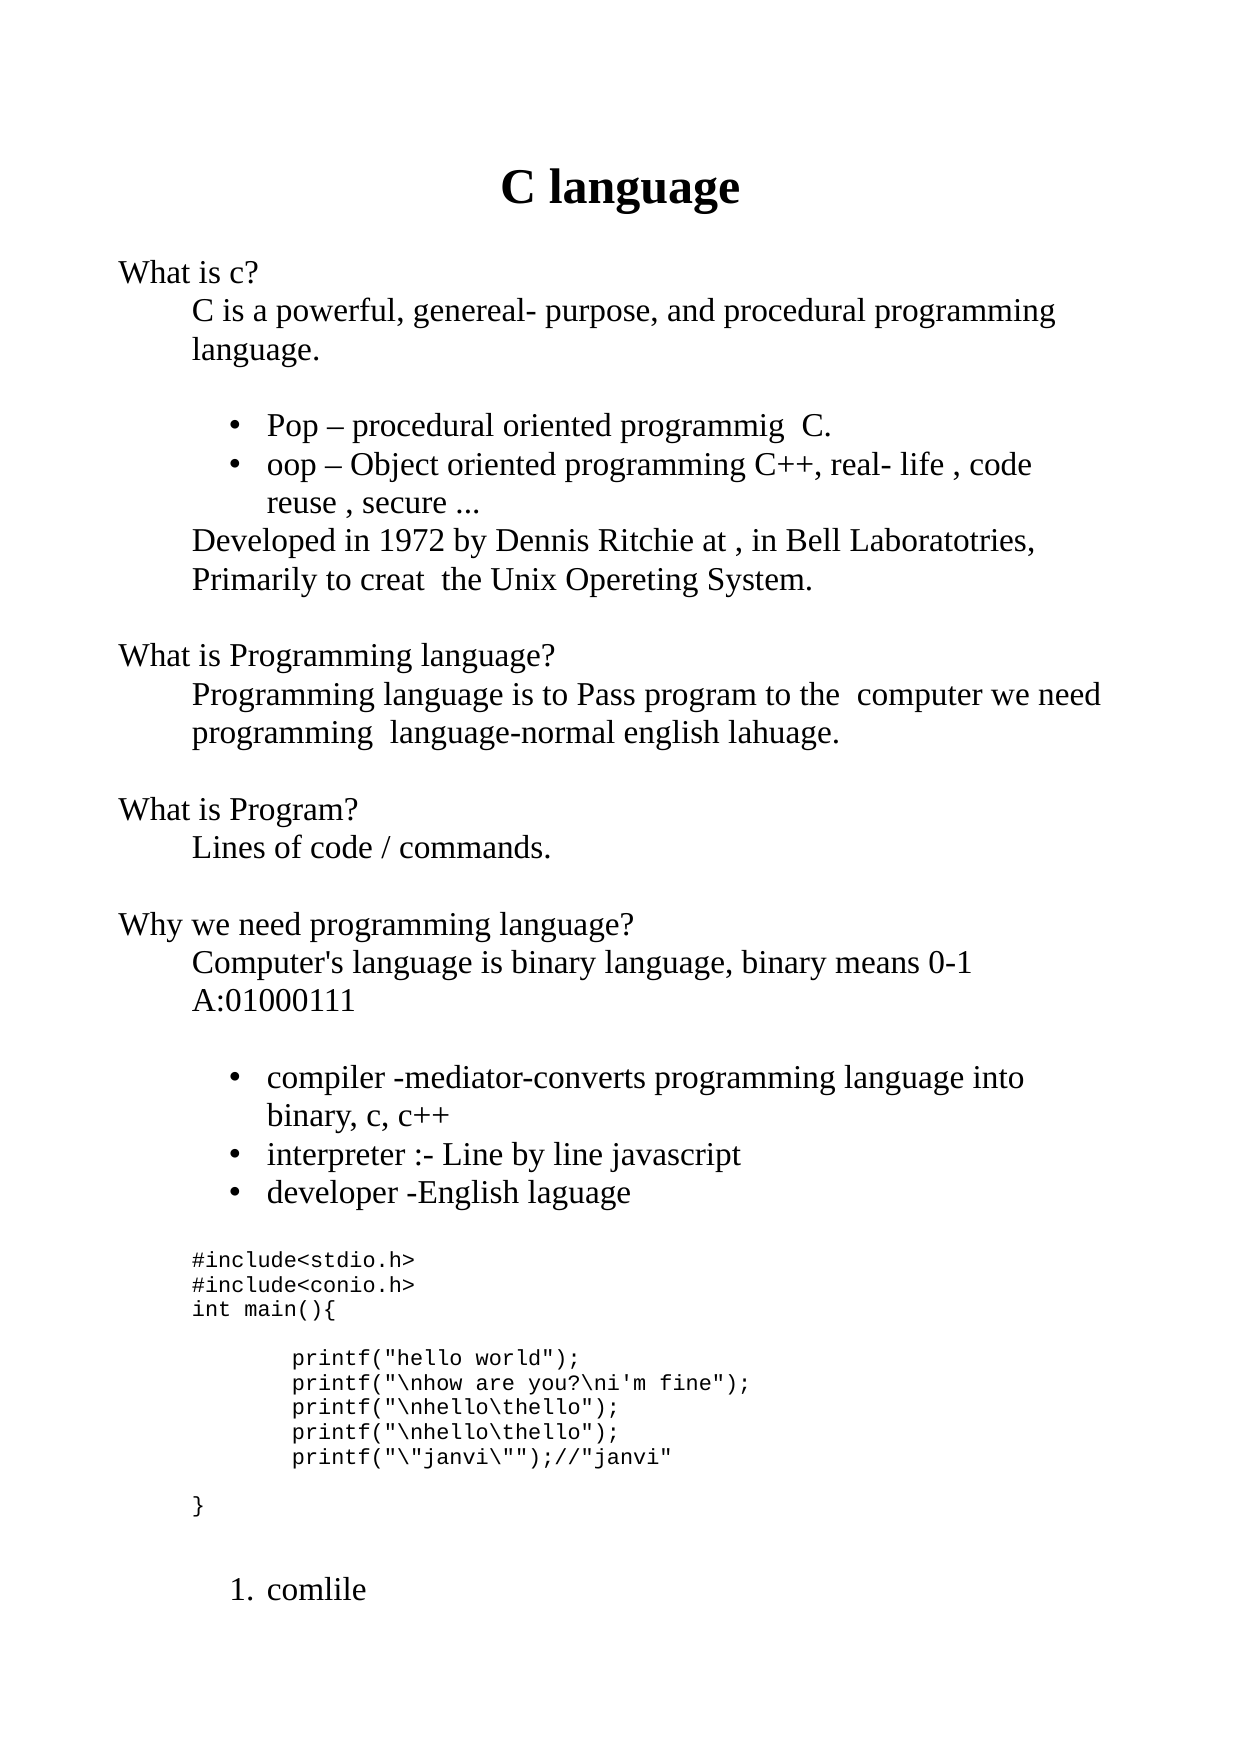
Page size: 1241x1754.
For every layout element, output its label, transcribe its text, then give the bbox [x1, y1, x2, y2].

text #include<stdio.h> [192, 1249, 1122, 1274]
text int main(){ [192, 1298, 1122, 1323]
text Computer's language is binary language, binary means 0-1 [192, 942, 1122, 981]
text What is Program? [118, 789, 1122, 827]
list comlile [229, 1569, 1122, 1607]
list interpreter :- Line by line javascript [229, 1134, 1122, 1172]
text Why we need programming language? [118, 904, 1122, 942]
text Developed in 1972 by Dennis Ritchie at , in Bell Laboratotries, Primarily to creat the Unix Opereting System. [192, 521, 1122, 597]
text A:01000111 [192, 981, 1122, 1019]
list compiler -mediator-converts programming language into binary, c, c++ [229, 1057, 1122, 1134]
text What is c? [118, 252, 1122, 291]
text } [192, 1494, 1122, 1519]
text C language [118, 156, 1122, 214]
text C is a powerful, genereal- purpose, and procedural programming language. [192, 291, 1122, 367]
text printf("\nhow are you?\ni'm fine"); [192, 1372, 1122, 1397]
list developer -English laguage [229, 1172, 1122, 1211]
text Programming language is to Pass program to the computer we need programming language-normal english lahuage. [192, 674, 1122, 751]
text printf("\"janvi\"");//"janvi" [192, 1446, 1122, 1471]
text printf("\nhello\thello"); [192, 1421, 1122, 1446]
list oop – Object oriented programming C++, real- life , code reuse , secure ... [229, 444, 1122, 521]
text printf("hello world"); [192, 1347, 1122, 1372]
list Pop – procedural oriented programmig C. [229, 406, 1122, 444]
text What is Programming language? [118, 636, 1122, 674]
text Lines of code / commands. [192, 827, 1122, 866]
text printf("\nhello\thello"); [192, 1397, 1122, 1421]
text #include<conio.h> [192, 1274, 1122, 1298]
